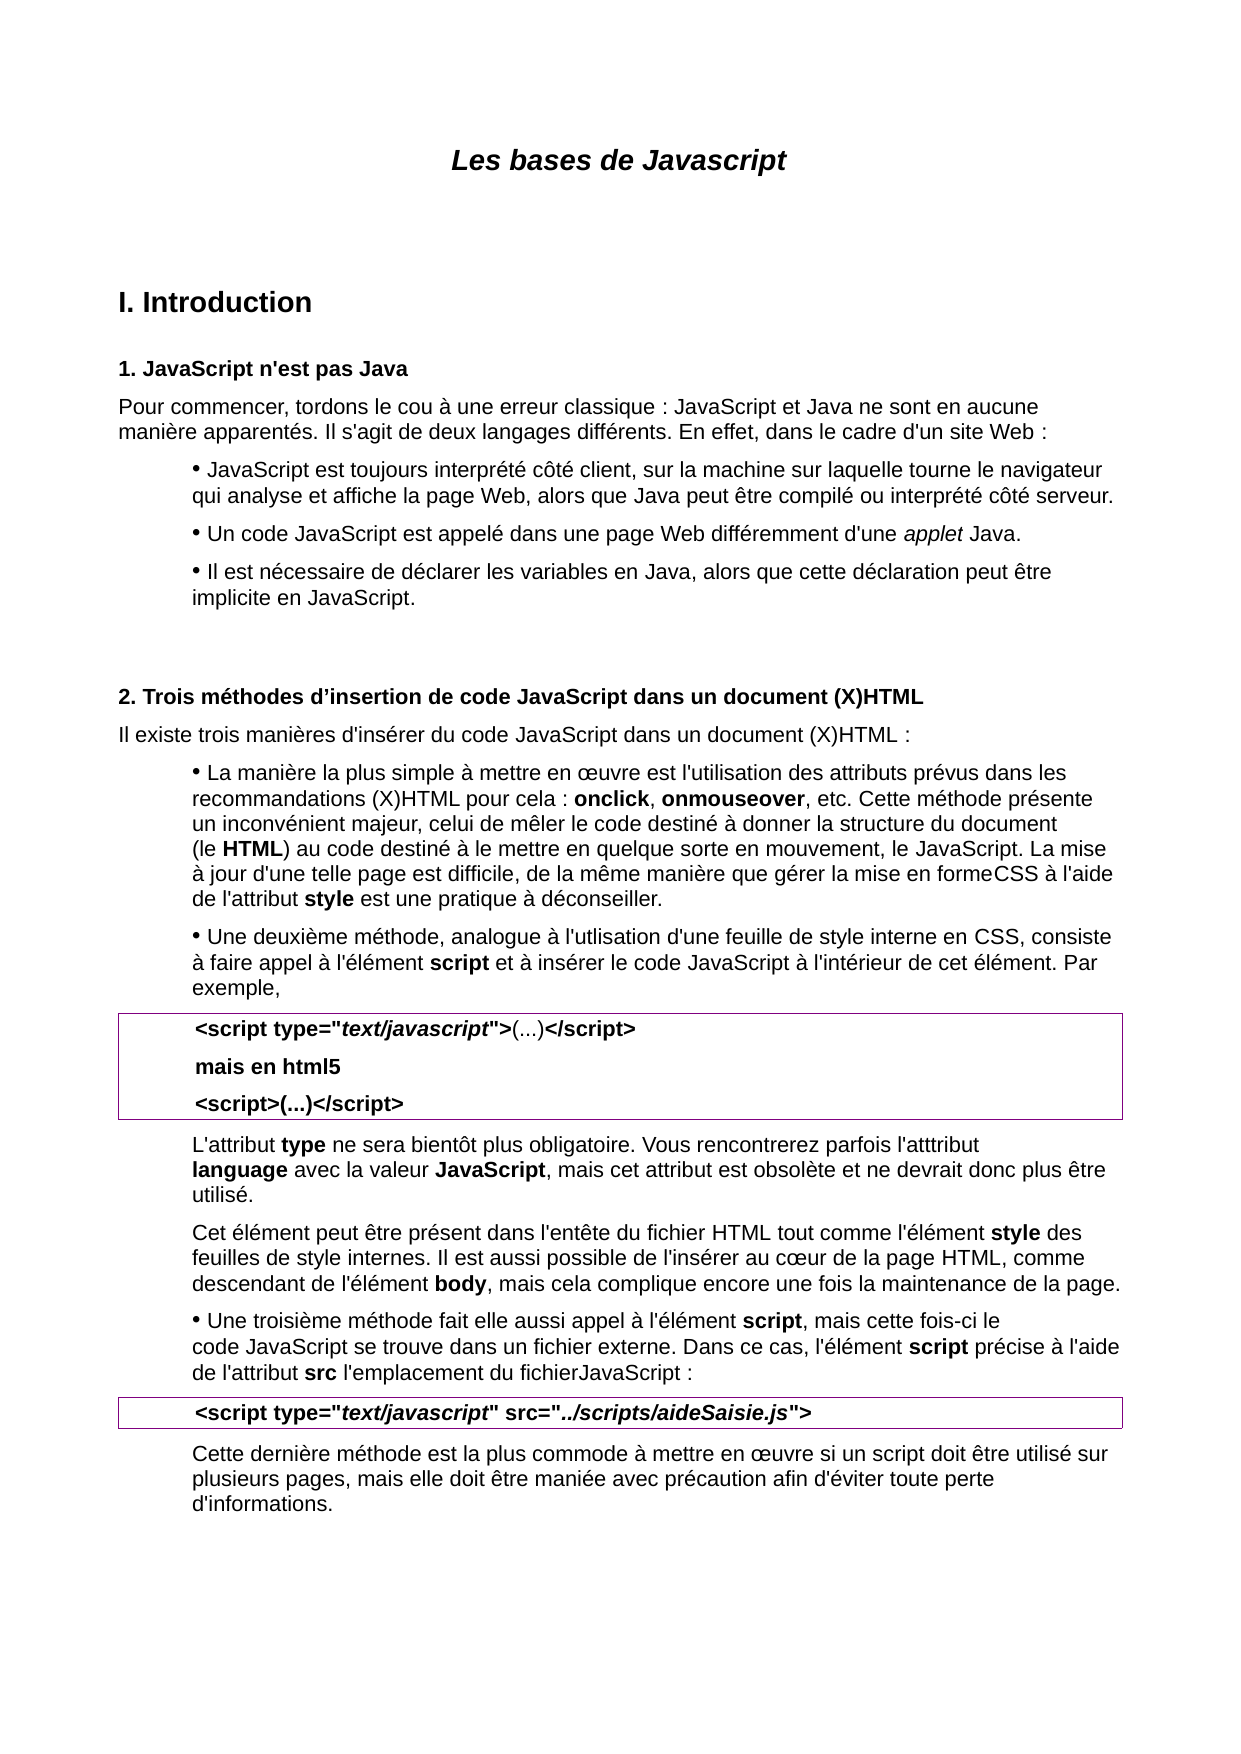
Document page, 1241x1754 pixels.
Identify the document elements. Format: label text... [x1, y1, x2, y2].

list Une deuxième méthode, analogue à l'utlisation d'une feuille de style interne en CSS, consiste à faire appel à l'élément script et à insérer le code JavaScript à l'intérieur de cet élément. Par exemple, [118, 924, 1122, 1000]
list <script>(...)</script> [119, 1088, 1122, 1119]
subtitle 1. JavaScript n'est pas Java [118, 356, 1122, 381]
list Une troisième méthode fait elle aussi appel à l'élément script, mais cette fois-ci le code JavaScript se trouve dans un fichier externe. Dans ce cas, l'élément script précise à l'aide de l'attribut src l'emplacement du fichierJavaScript : [118, 1308, 1122, 1384]
list Un code JavaScript est appelé dans une page Web différemment d'une applet Java. [118, 521, 1122, 546]
text Il existe trois manières d'insérer du code JavaScript dans un document (X)HTML : [118, 722, 1122, 747]
list <script type="text/javascript" src="../scripts/aideSaisie.js"> [119, 1398, 1122, 1428]
subtitle 2. Trois méthodes d’insertion de code JavaScript dans un document (X)HTML [118, 684, 1122, 709]
subtitle Les bases de Javascript [118, 143, 1122, 177]
list Cette dernière méthode est la plus commode à mettre en œuvre si un script doit être utilisé sur plusieurs pages, mais elle doit être maniée avec précaution afin d'éviter toute perte d'informations. [118, 1441, 1122, 1516]
list <script type="text/javascript">(...)</script> [119, 1014, 1122, 1041]
list L'attribut type ne sera bientôt plus obligatoire. Vous rencontrerez parfois l'atttribut language avec la valeur JavaScript, mais cet attribut est obsolète et ne devrait donc plus être utilisé. [118, 1132, 1122, 1208]
subtitle I. Introduction [118, 285, 1122, 319]
list La manière la plus simple à mettre en œuvre est l'utilisation des attributs prévus dans les recommandations (X)HTML pour cela : onclick, onmouseover, etc. Cette méthode présente un inconvénient majeur, celui de mêler le code destiné à donner la structure du document (le HTML) au code destiné à le mettre en quelque sorte en mouvement, le JavaScript. La mise à jour d'une telle page est difficile, de la même manière que gérer la mise en formeCSS à l'aide de l'attribut style est une pratique à déconseiller. [118, 759, 1122, 911]
text Pour commencer, tordons le cou à une erreur classique : JavaScript et Java ne sont en aucune manière apparentés. Il s'agit de deux langages différents. En effet, dans le cadre d'un site Web : [118, 394, 1122, 444]
list mais en html5 [119, 1051, 1122, 1079]
list JavaScript est toujours interprété côté client, sur la machine sur laquelle tourne le navigateur qui analyse et affiche la page Web, alors que Java peut être compilé ou interprété côté serveur. [118, 457, 1122, 508]
list Il est nécessaire de déclarer les variables en Java, alors que cette déclaration peut être implicite en JavaScript. [118, 559, 1122, 610]
list Cet élément peut être présent dans l'entête du fichier HTML tout comme l'élément style des feuilles de style internes. Il est aussi possible de l'insérer au cœur de la page HTML, comme descendant de l'élément body, mais cela complique encore une fois la maintenance de la page. [118, 1220, 1122, 1296]
